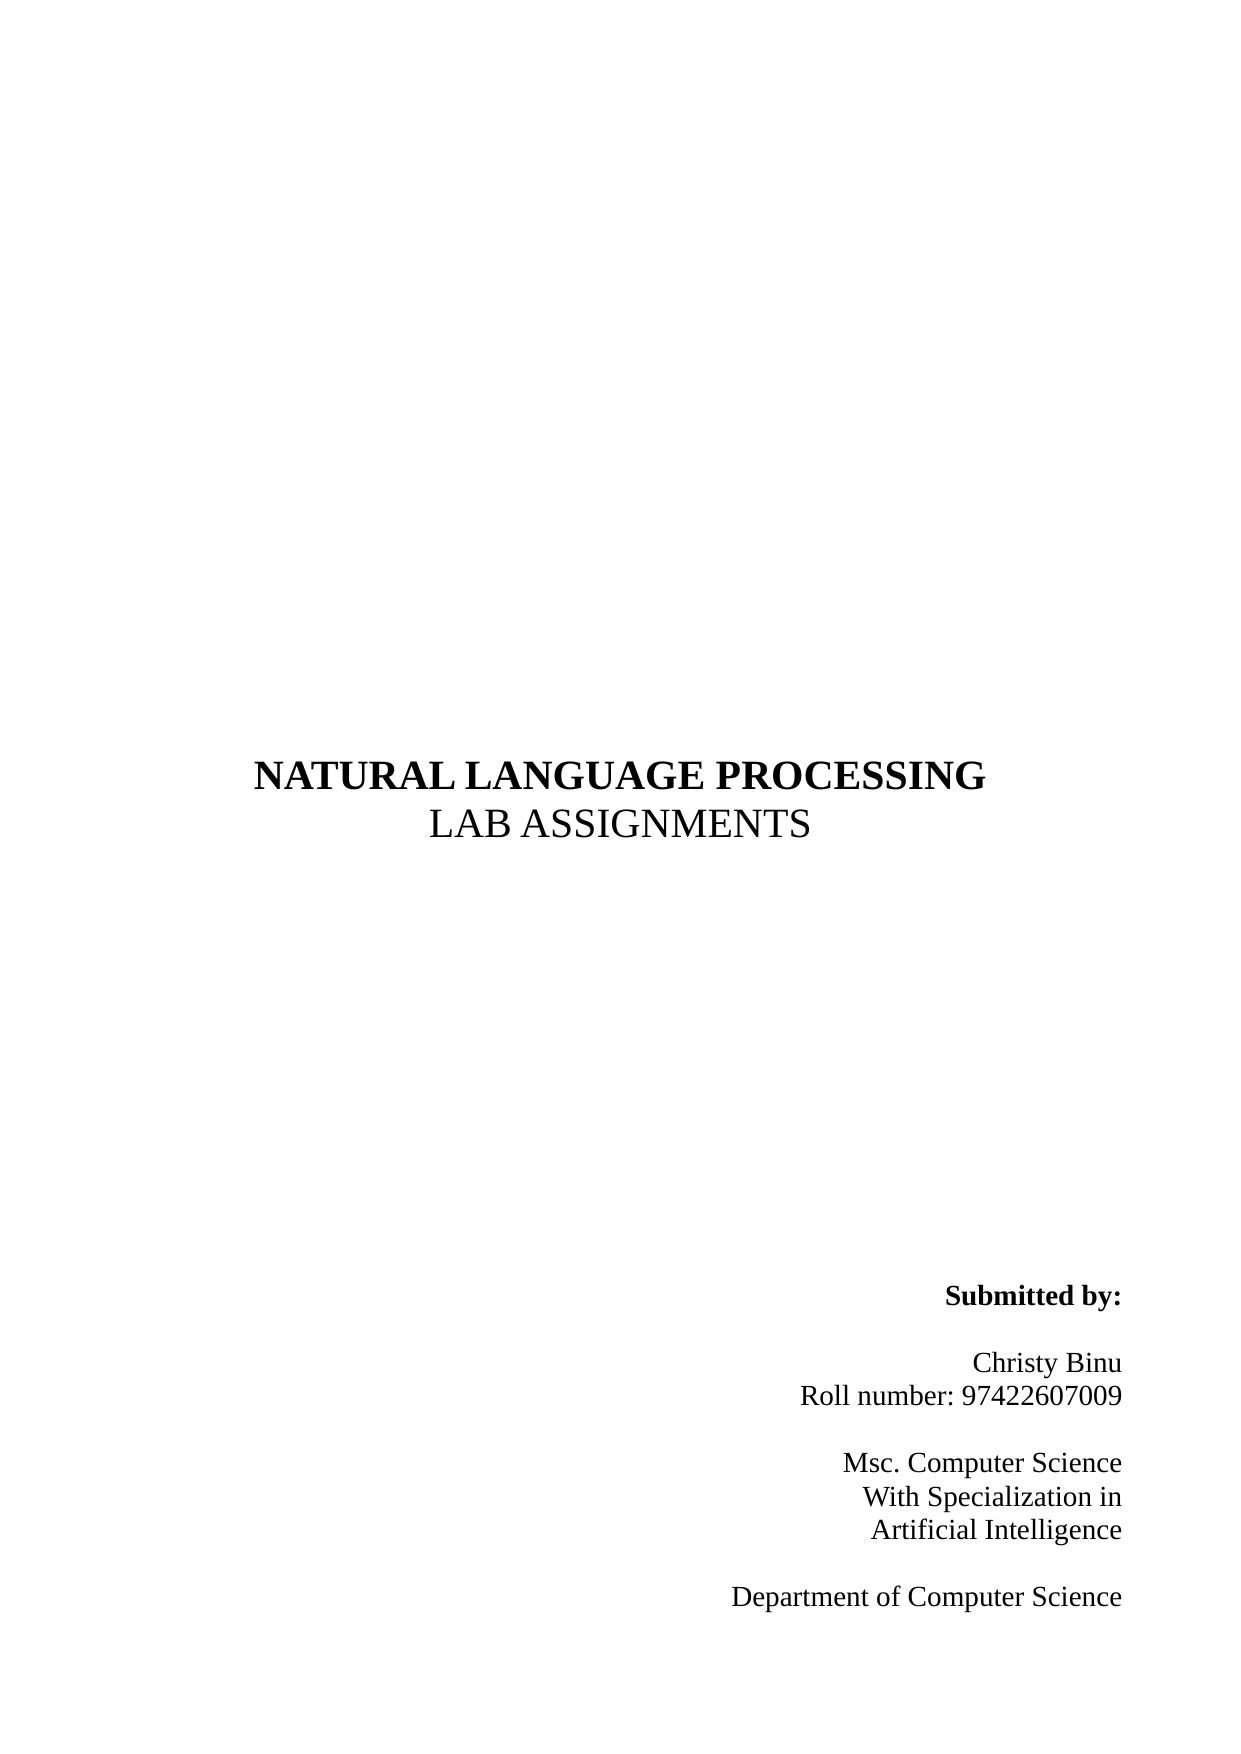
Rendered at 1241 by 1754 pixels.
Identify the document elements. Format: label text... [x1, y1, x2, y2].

text Christy Binu [118, 1345, 1122, 1378]
text Submitted by: [118, 1278, 1122, 1311]
text Msc. Computer Science [118, 1445, 1122, 1479]
text Roll number: 97422607009 [118, 1378, 1122, 1412]
text Artificial Intelligence [118, 1512, 1122, 1546]
text NATURAL LANGUAGE PROCESSING [118, 751, 1122, 798]
text LAB ASSIGNMENTS [118, 798, 1122, 846]
text Department of Computer Science [118, 1579, 1122, 1613]
text With Specialization in [118, 1479, 1122, 1512]
